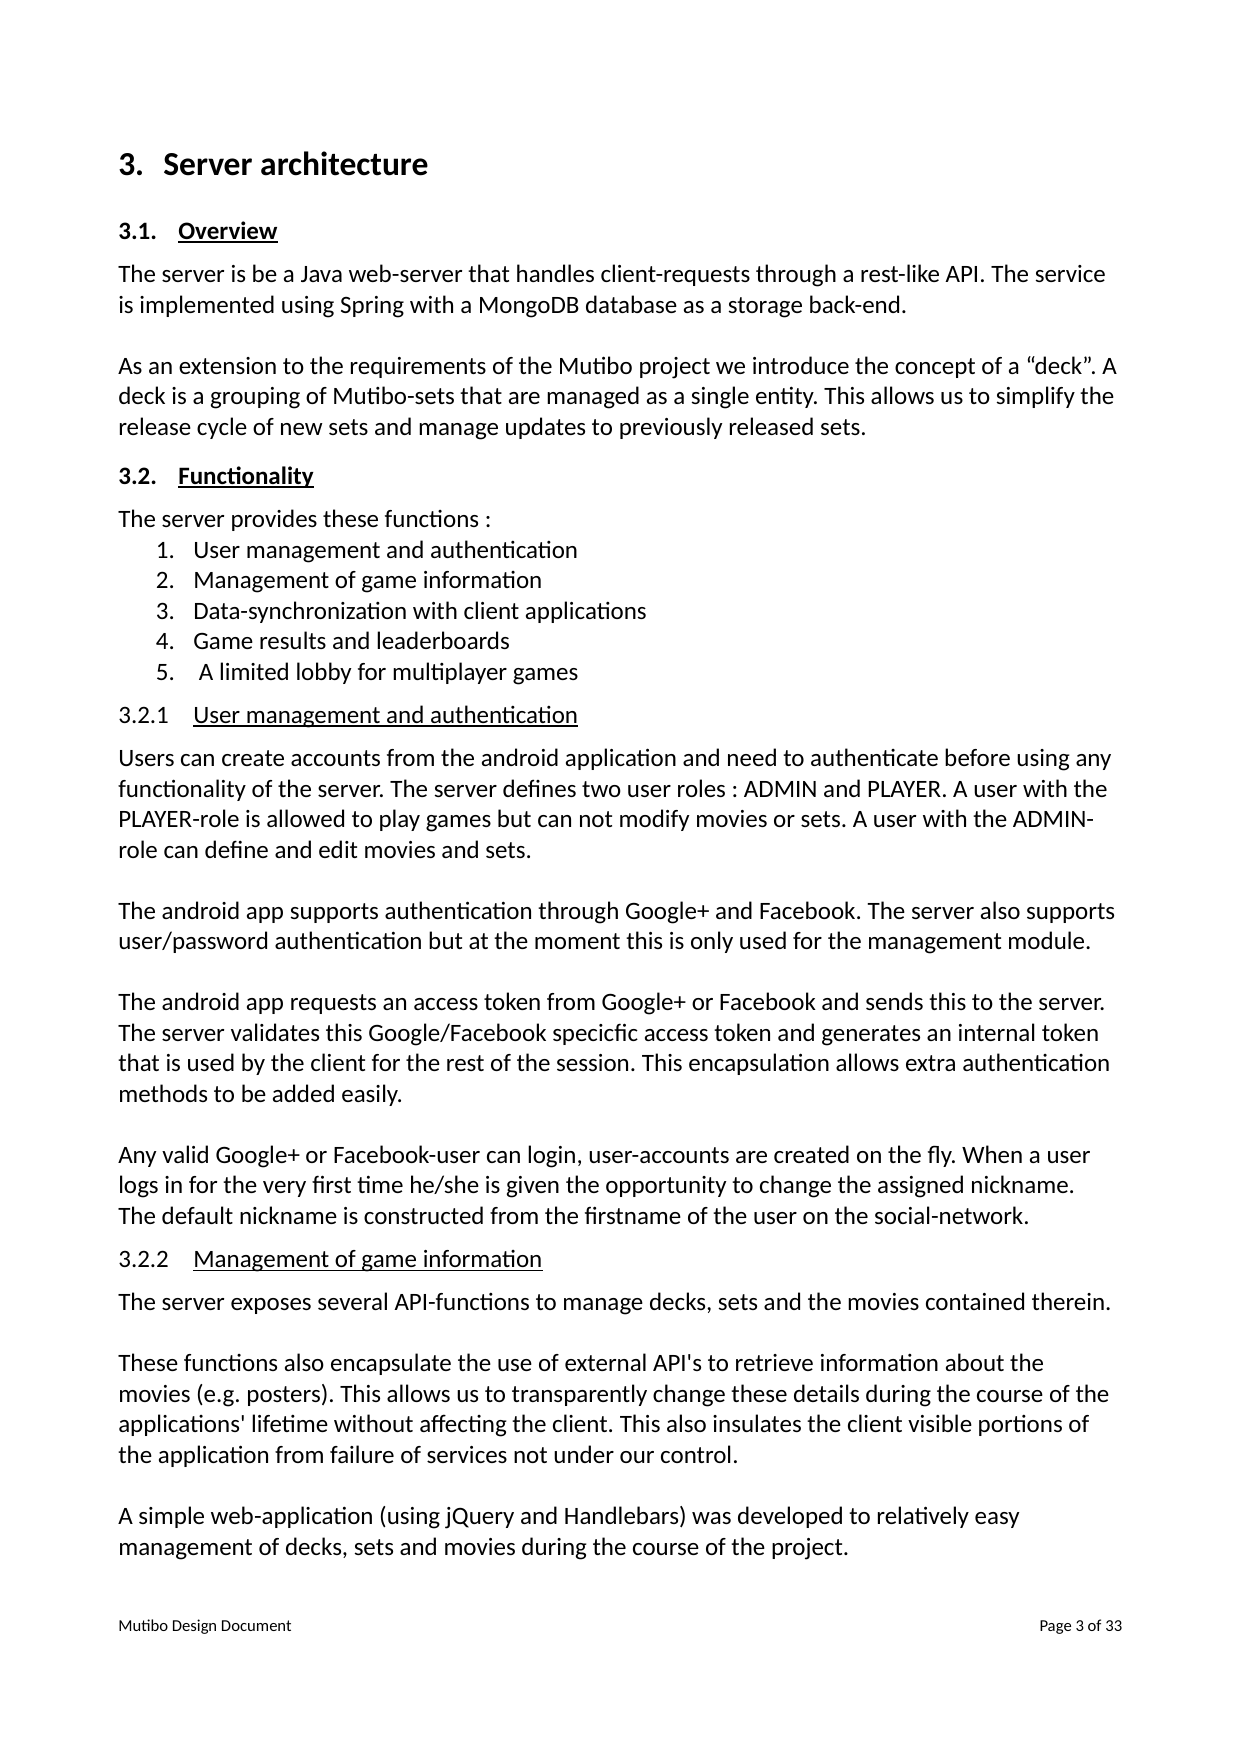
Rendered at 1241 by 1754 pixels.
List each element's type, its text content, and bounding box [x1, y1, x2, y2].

list Management of game information [156, 564, 1122, 595]
text Users can create accounts from the android application and need to authenticate before using any functionality of the server. The server defines two user roles : ADMIN and PLAYER. A user with the PLAYER-role is allowed to play games but can not modify movies or sets. A user with the ADMIN-role can define and edit movies and sets. [118, 742, 1122, 864]
text The android app requests an access token from Google+ or Facebook and sends this to the server. [118, 986, 1122, 1017]
subtitle User management and authentication [118, 699, 1122, 730]
subtitle Server architecture [118, 143, 1122, 184]
subtitle Functionality [118, 460, 1122, 491]
text A simple web-application (using jQuery and Handlebars) was developed to relatively easy management of decks, sets and movies during the course of the project. [118, 1500, 1122, 1561]
subtitle Management of game information [118, 1244, 1122, 1274]
text The server provides these functions : [118, 503, 1122, 534]
subtitle Overview [118, 215, 1122, 246]
text user/password authentication but at the moment this is only used for the management module. [118, 925, 1122, 956]
list Game results and leaderboards [156, 625, 1122, 656]
text The server is be a Java web-server that handles client-requests through a rest-like API. The service is implemented using Spring with a MongoDB database as a storage back-end. [118, 258, 1122, 319]
text Any valid Google+ or Facebook-user can login, user-accounts are created on the fly. When a user logs in for the very first time he/she is given the opportunity to change the assigned nickname. [118, 1139, 1122, 1200]
list A limited lobby for multiplayer games [156, 656, 1122, 686]
text The default nickname is constructed from the firstname of the user on the social-network. [118, 1200, 1122, 1231]
text As an extension to the requirements of the Mutibo project we introduce the concept of a “deck”. A deck is a grouping of Mutibo-sets that are managed as a single entity. This allows us to simplify the release cycle of new sets and manage updates to previously released sets. [118, 350, 1122, 441]
list User management and authentication [156, 534, 1122, 564]
text These functions also encapsulate the use of external API's to retrieve information about the movies (e.g. posters). This allows us to transparently change these details during the course of the applications' lifetime without affecting the client. This also insulates the client visible portions of the application from failure of services not under our control. [118, 1348, 1122, 1470]
text The server exposes several API-functions to manage decks, sets and the movies contained therein. [118, 1287, 1122, 1317]
list Data-synchronization with client applications [156, 595, 1122, 625]
text The android app supports authentication through Google+ and Facebook. The server also supports [118, 895, 1122, 925]
text The server validates this Google/Facebook specicfic access token and generates an internal token that is used by the client for the rest of the session. This encapsulation allows extra authentication methods to be added easily. [118, 1017, 1122, 1108]
